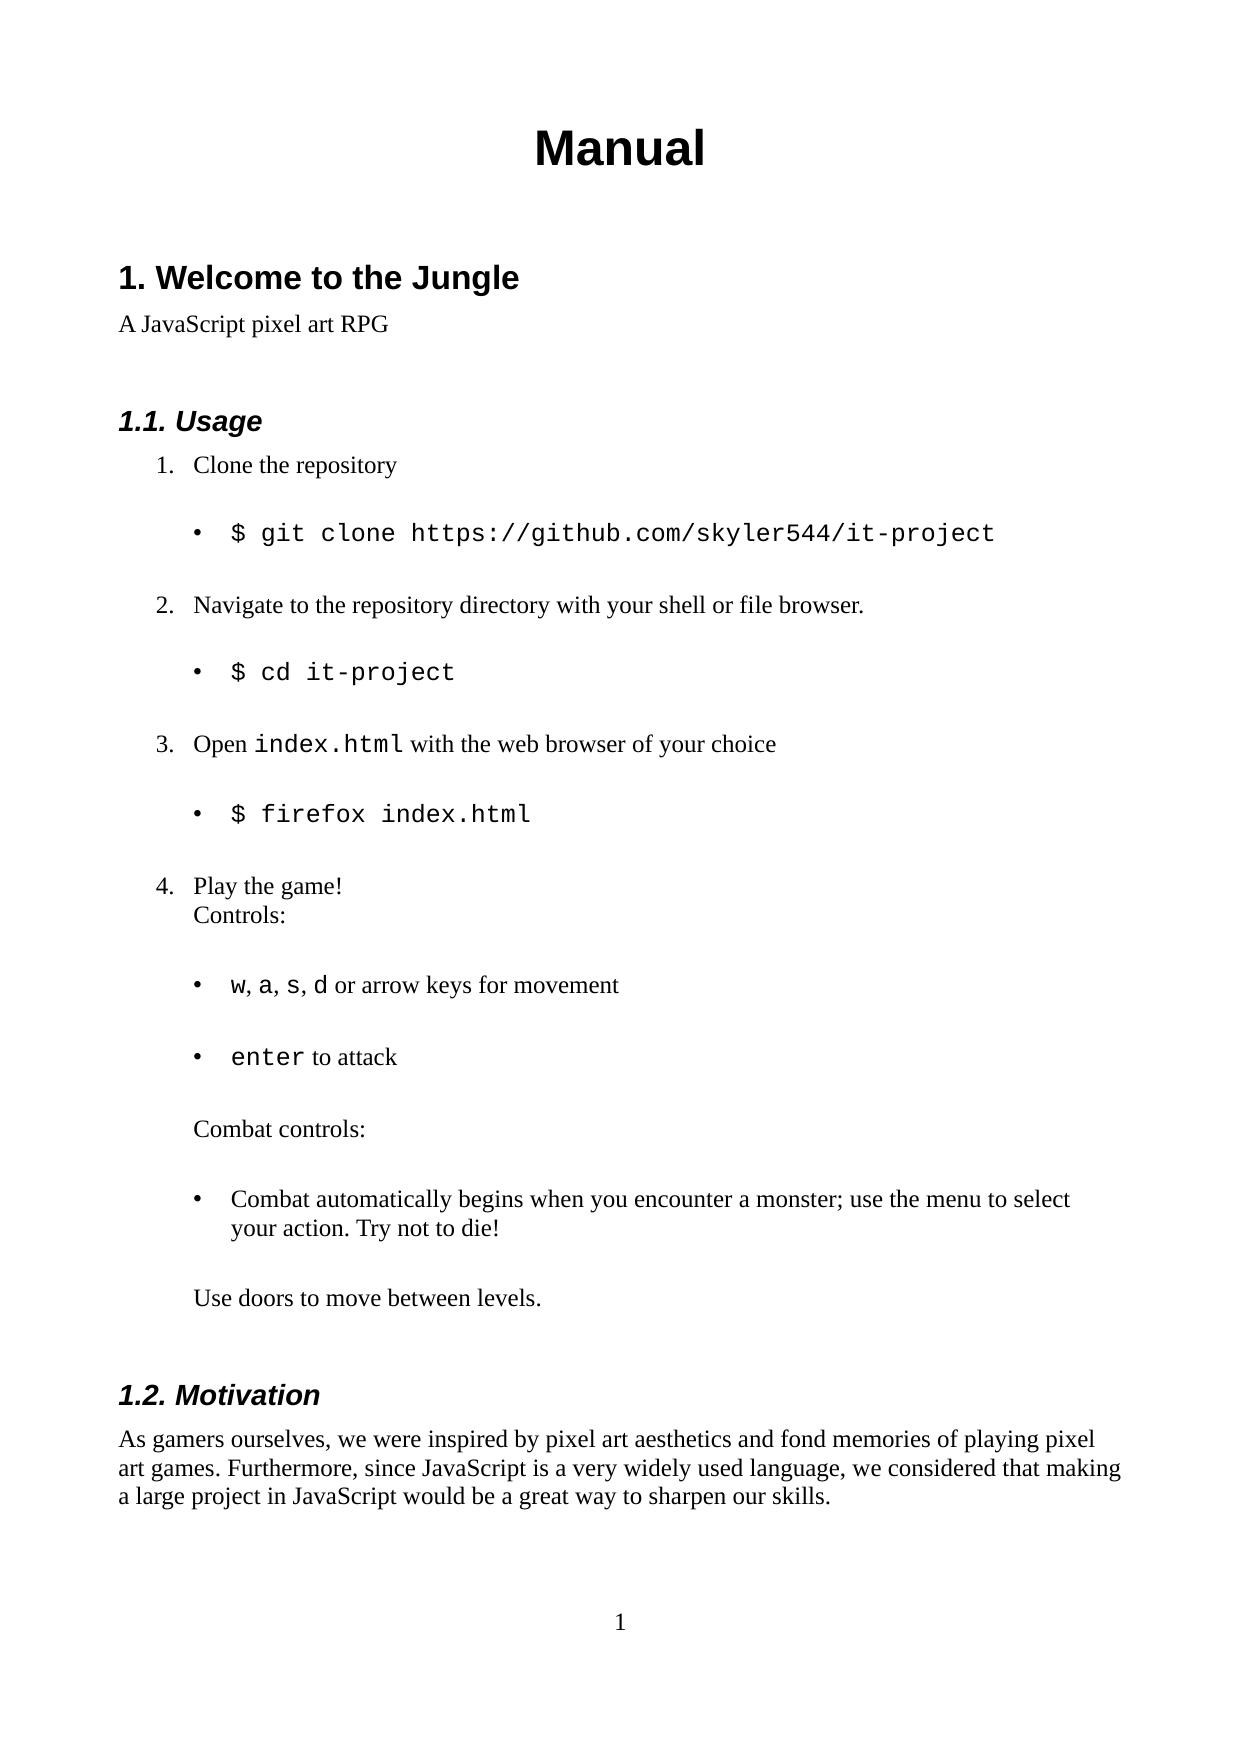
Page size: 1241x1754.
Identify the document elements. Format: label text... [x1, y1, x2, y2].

list Use doors to move between levels. [156, 1283, 1122, 1340]
list enter to attack [193, 1042, 1122, 1102]
subtitle Usage [118, 404, 1122, 438]
list $ cd it-project [193, 660, 1122, 717]
text As gamers ourselves, we were inspired by pixel art aesthetics and fond memories of playing pixel art games. Furthermore, since JavaScript is a very widely used language, we considered that making a large project in JavaScript would be a great way to sharpen our skills. [118, 1424, 1122, 1539]
list $ firefox index.html [193, 802, 1122, 859]
list Navigate to the repository directory with your shell or file browser. [156, 590, 1122, 647]
list Clone the repository [156, 450, 1122, 508]
text A JavaScript pixel art RPG [118, 309, 1122, 367]
list Play the game! Controls: [156, 871, 1122, 957]
subtitle Welcome to the Jungle [118, 258, 1122, 297]
list $ git clone https://github.com/skyler544/it-project [193, 520, 1122, 577]
subtitle Motivation [118, 1378, 1122, 1411]
list w, a, s, d or arrow keys for movement [193, 970, 1122, 1029]
list Open index.html with the web browser of your choice [156, 729, 1122, 789]
title Manual [118, 118, 1122, 176]
list Combat automatically begins when you encounter a monster; use the menu to select your action. Try not to die! [193, 1184, 1122, 1270]
list Combat controls: [156, 1114, 1122, 1172]
